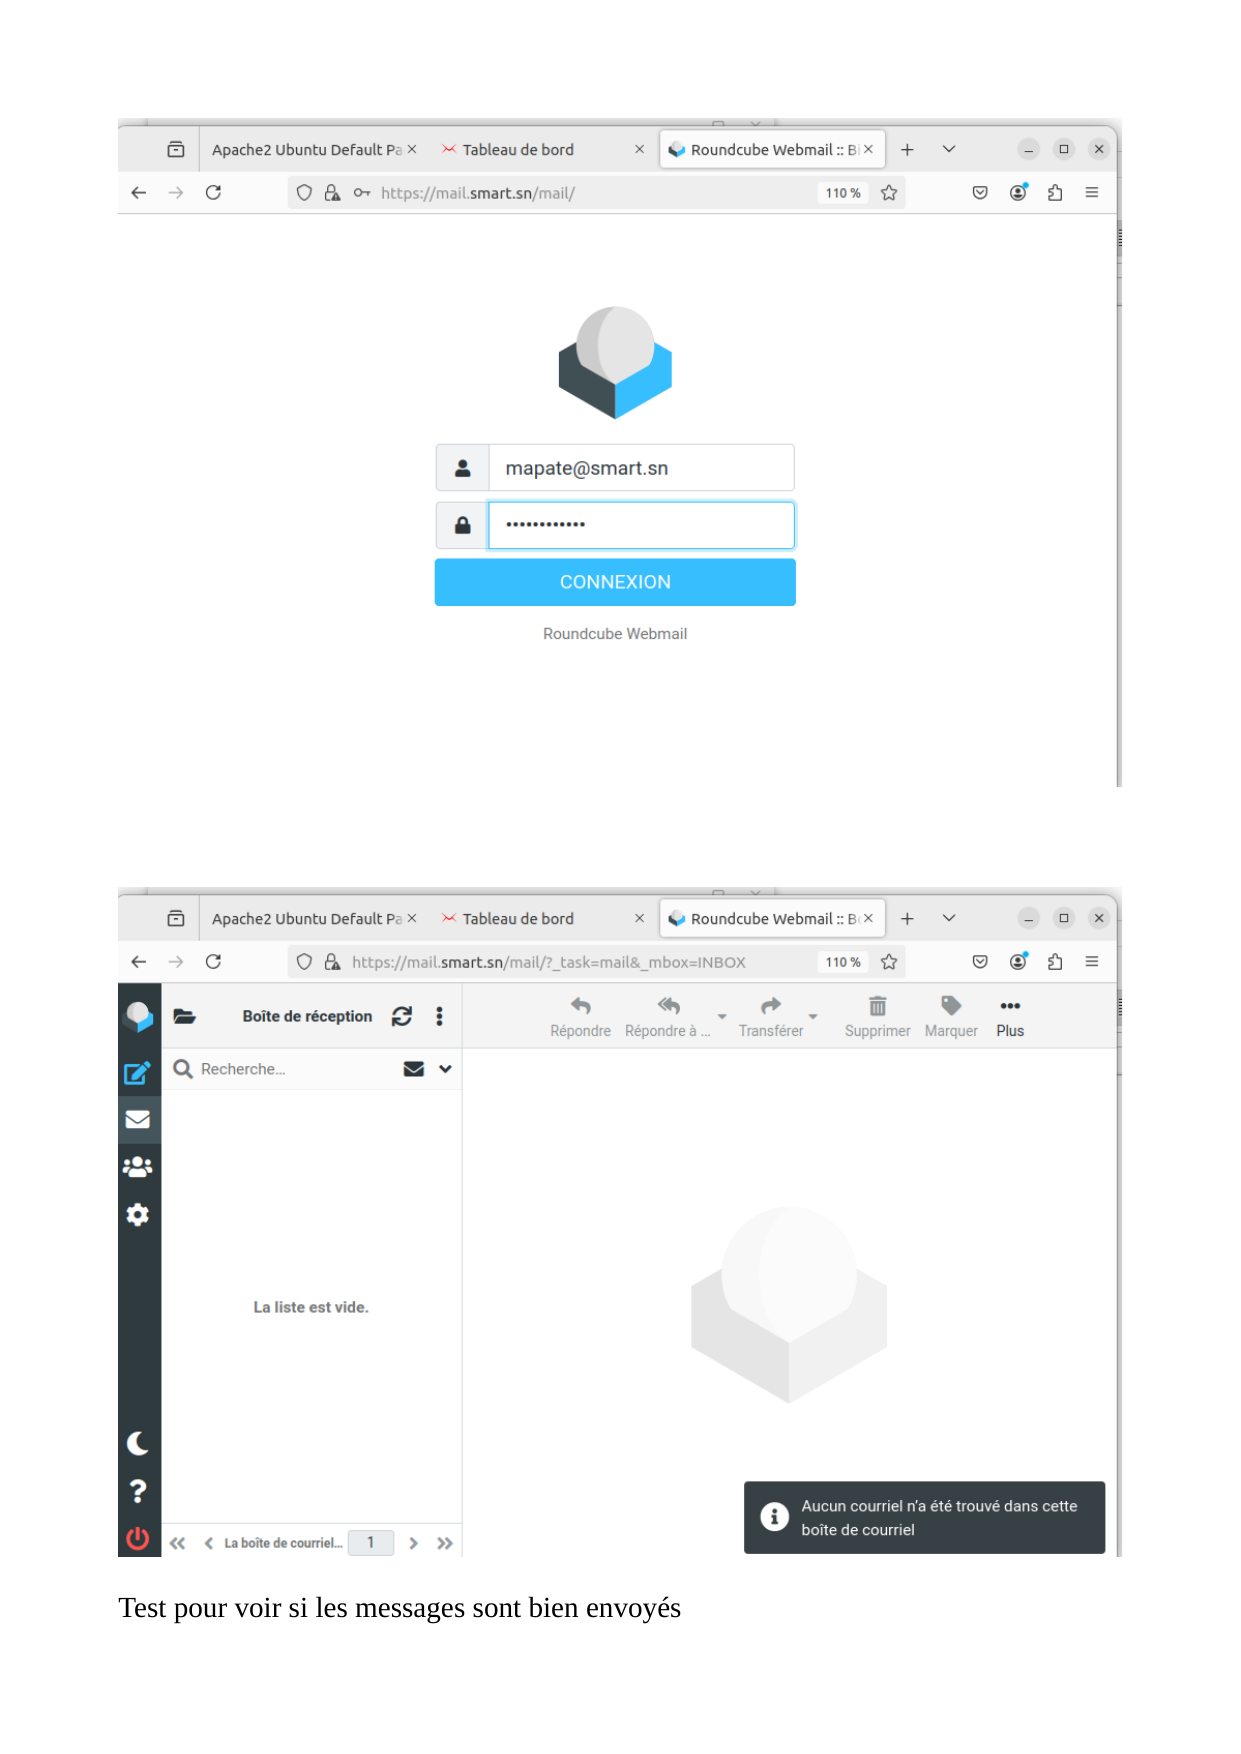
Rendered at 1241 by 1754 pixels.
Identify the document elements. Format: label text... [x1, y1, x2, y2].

picture [118, 118, 1123, 787]
picture [118, 887, 1123, 1557]
text Test pour voir si les messages sont bien envoyés [118, 1590, 1122, 1624]
